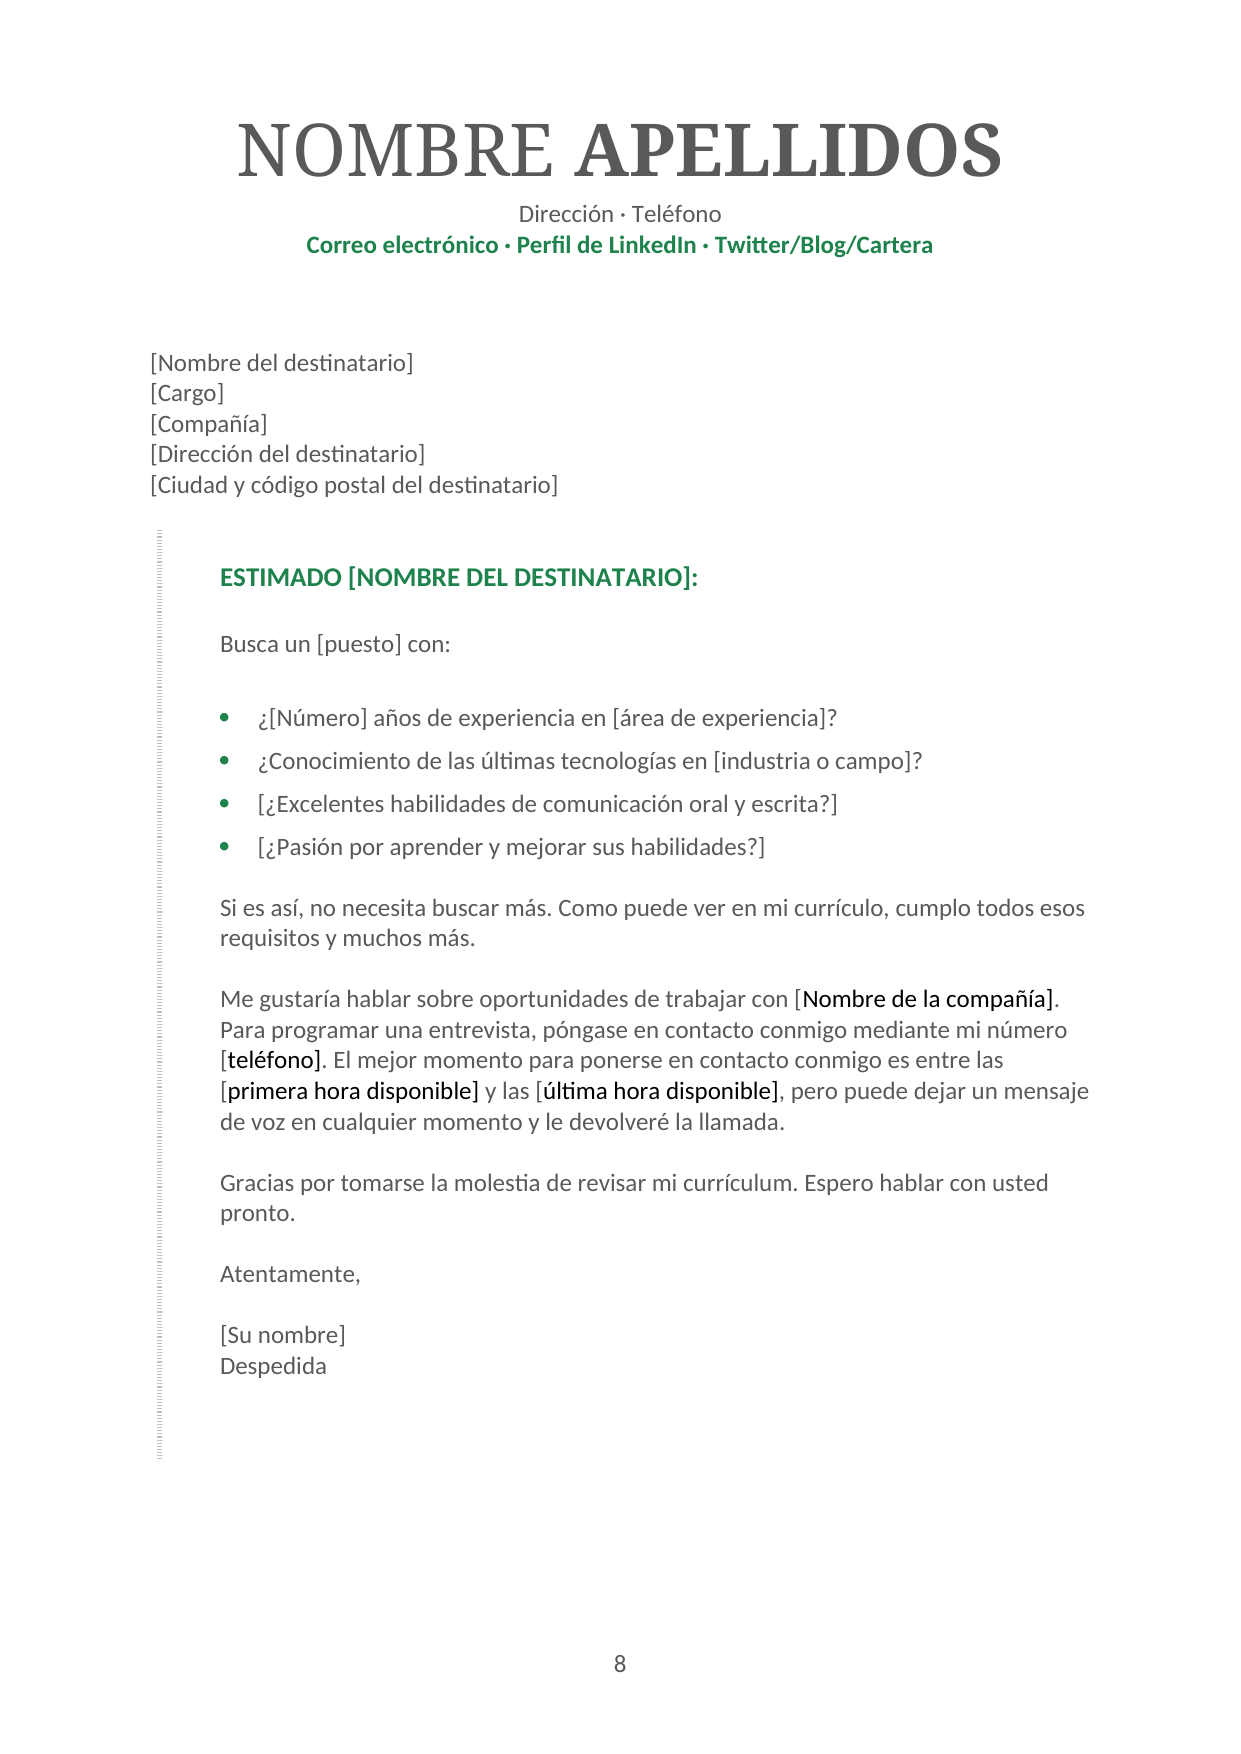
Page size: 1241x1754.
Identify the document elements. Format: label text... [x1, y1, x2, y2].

text [Compañía] [150, 408, 1090, 438]
text [Ciudad y código postal del destinatario] [150, 469, 1090, 499]
text [Cargo] [150, 377, 1090, 408]
text [Nombre del destinatario] [150, 347, 1090, 377]
text [Dirección del destinatario] [150, 438, 1090, 469]
table_header Nombre Apellidos Dirección · Teléfono Correo electrónico · Perfil de LinkedIn · Twitter/Blog/Cartera [150, 99, 1090, 286]
table_cell [150, 286, 1090, 316]
table_header Estimado [Nombre del destinatario]: Busca un [puesto] con: ¿[Número] años de experiencia en [área de experiencia]? ¿Conocimiento de las últimas tecnologías en [industria o campo]? [¿Excelentes habilidades de comunicación oral y escrita?] [¿Pasión por aprender y mejorar sus habilidades?] Si es así, no necesita buscar más. Como puede ver en mi currículo, cumplo todos esos requisitos y muchos más. Me gustaría hablar sobre oportunidades de trabajar con [Nombre de la compañía]. Para programar una entrevista, póngase en contacto conmigo mediante mi número [teléfono]. El mejor momento para ponerse en contacto conmigo es entre las [primera hora disponible] y las [última hora disponible], pero puede dejar un mensaje de voz en cualquier momento y le devolveré la llamada. Gracias por tomarse la molestia de revisar mi currículum. Espero hablar con usted pronto. Atentamente, [Su nombre] Despedida [160, 530, 1091, 1459]
